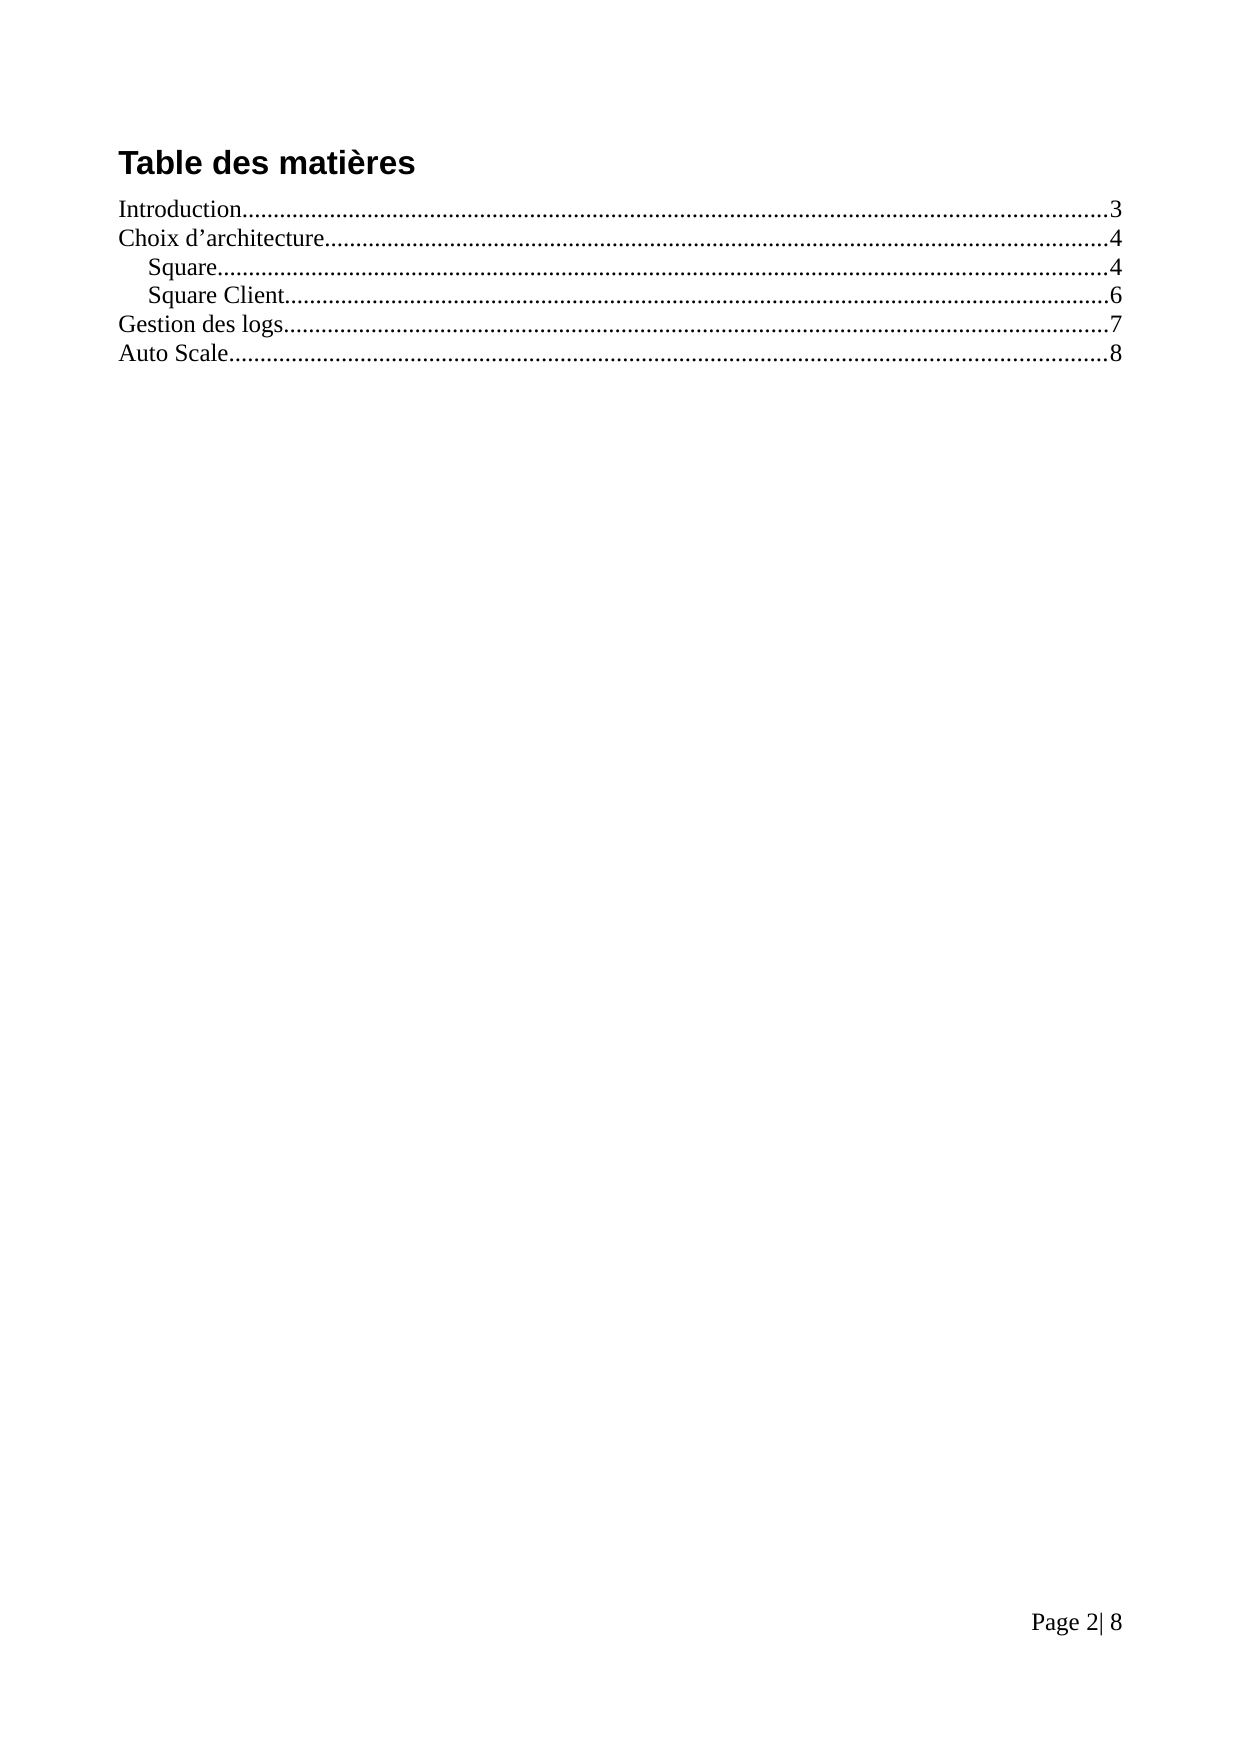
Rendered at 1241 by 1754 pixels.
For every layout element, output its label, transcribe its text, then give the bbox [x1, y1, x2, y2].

text Square 4 [148, 252, 1122, 280]
subtitle Table des matières [118, 143, 1122, 182]
text Square Client 6 [148, 280, 1122, 309]
text Choix d’architecture 4 [118, 223, 1122, 252]
text Auto Scale 8 [118, 338, 1122, 367]
text Gestion des logs 7 [118, 309, 1122, 338]
text Introduction 3 [118, 194, 1122, 223]
